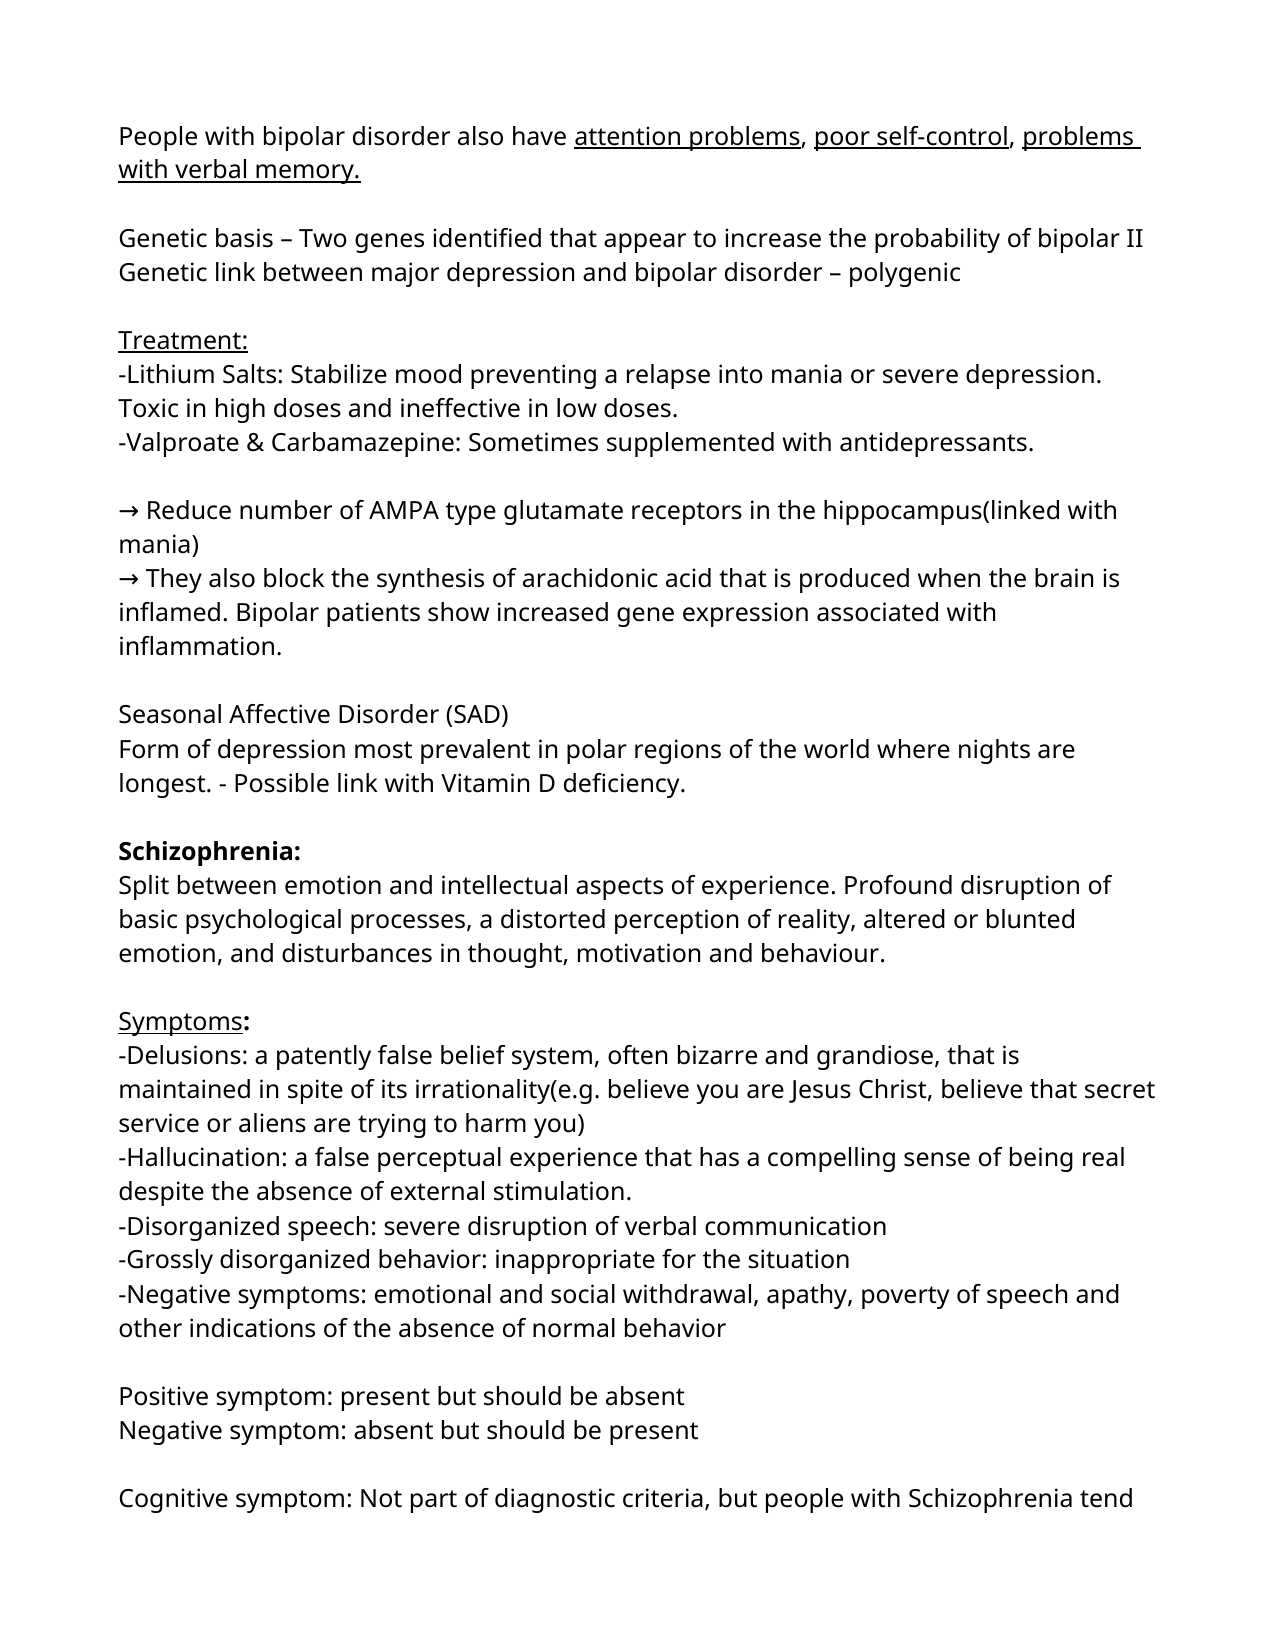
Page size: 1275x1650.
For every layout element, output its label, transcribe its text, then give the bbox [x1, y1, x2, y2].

text Form of depression most prevalent in polar regions of the world where nights are longest. - Possible link with Vitamin D deficiency. [118, 731, 1157, 799]
text -Valproate & Carbamazepine: Sometimes supplemented with antidepressants. [118, 425, 1157, 459]
text -Disorganized speech: severe disruption of verbal communication [118, 1208, 1157, 1242]
text -Lithium Salts: Stabilize mood preventing a relapse into mania or severe depression. Toxic in high doses and ineffective in low doses. [118, 357, 1157, 425]
text Symptoms: [118, 1004, 1157, 1038]
text Positive symptom: present but should be absent [118, 1378, 1157, 1412]
text Genetic basis – Two genes identified that appear to increase the probability of bipolar II [118, 220, 1157, 254]
text Seasonal Affective Disorder (SAD) [118, 697, 1157, 731]
text Genetic link between major depression and bipolar disorder – polygenic [118, 254, 1157, 288]
text Negative symptom: absent but should be present [118, 1412, 1157, 1447]
text Treatment: [118, 322, 1157, 357]
text -Delusions: a patently false belief system, often bizarre and grandiose, that is maintained in spite of its irrationality(e.g. believe you are Jesus Christ, believe that secret service or aliens are trying to harm you) [118, 1038, 1157, 1140]
text Schizophrenia: [118, 833, 1157, 867]
text Split between emotion and intellectual aspects of experience. Profound disruption of basic psychological processes, a distorted perception of reality, altered or blunted emotion, and disturbances in thought, motivation and behaviour. [118, 867, 1157, 970]
text -Hallucination: a false perceptual experience that has a compelling sense of being real despite the absence of external stimulation. [118, 1140, 1157, 1208]
text → They also block the synthesis of arachidonic acid that is produced when the brain is inflamed. Bipolar patients show increased gene expression associated with inflammation. [118, 561, 1157, 663]
text → Reduce number of AMPA type glutamate receptors in the hippocampus(linked with mania) [118, 493, 1157, 561]
text -Negative symptoms: emotional and social withdrawal, apathy, poverty of speech and other indications of the absence of normal behavior [118, 1276, 1157, 1344]
text People with bipolar disorder also have attention problems, poor self-control, problems with verbal memory. [118, 118, 1157, 186]
text Cognitive symptom: Not part of diagnostic criteria, but people with Schizophrenia tend [118, 1481, 1157, 1515]
text -Grossly disorganized behavior: inappropriate for the situation [118, 1242, 1157, 1276]
